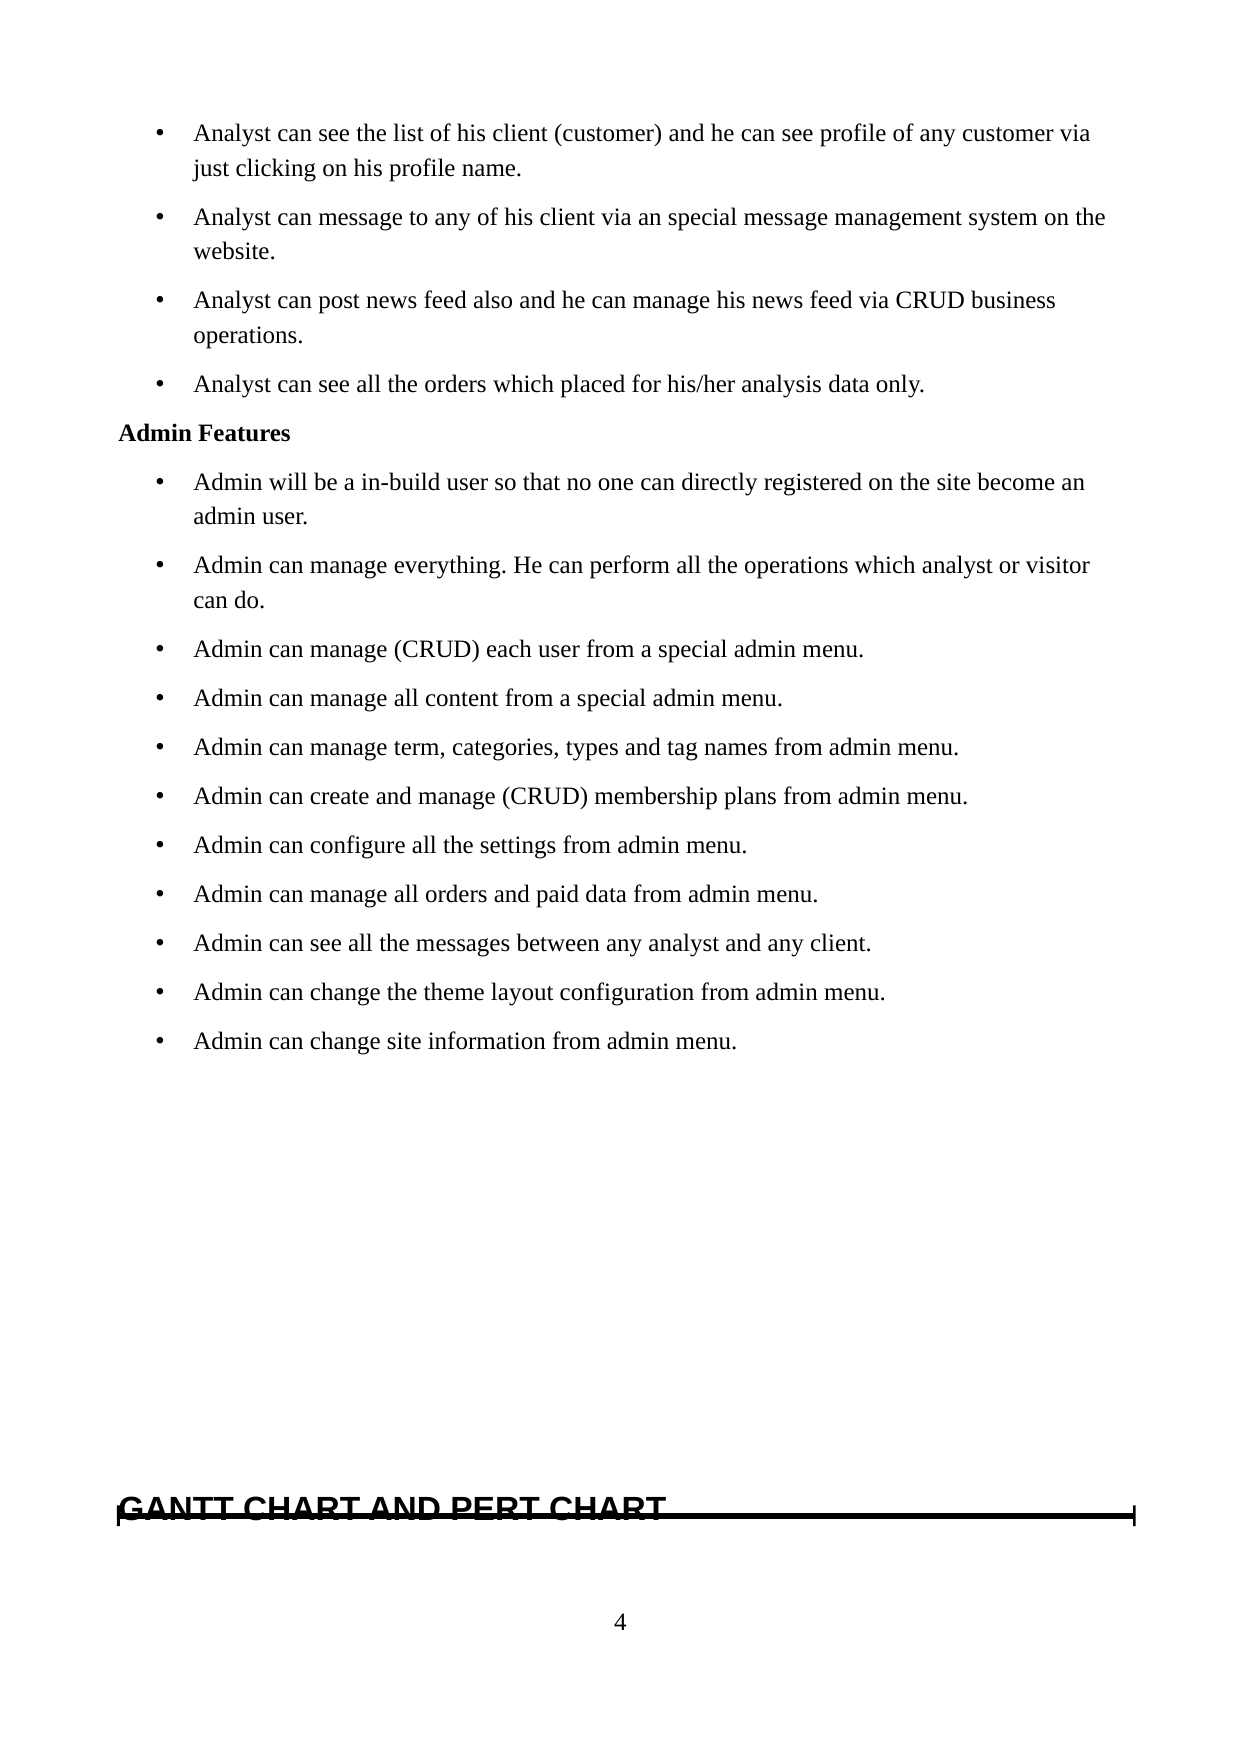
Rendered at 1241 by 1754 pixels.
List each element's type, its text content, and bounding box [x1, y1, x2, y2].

list Analyst can see all the orders which placed for his/her analysis data only. [156, 369, 1122, 397]
text Admin Features [118, 418, 1122, 447]
list Admin can manage term, categories, types and tag names from admin menu. [156, 732, 1122, 761]
list Admin can configure all the settings from admin menu. [156, 830, 1122, 859]
list Admin can change the theme layout configuration from admin menu. [156, 977, 1122, 1006]
subtitle [120, 1519, 1122, 1527]
list Admin will be a in-build user so that no one can directly registered on the site become an admin user. [156, 467, 1122, 530]
list Analyst can message to any of his client via an special message management system on the website. [156, 202, 1122, 265]
list Admin can manage everything. He can perform all the operations which analyst or visitor can do. [156, 550, 1122, 614]
list Admin can see all the messages between any analyst and any client. [156, 928, 1122, 957]
list Admin can create and manage (CRUD) membership plans from admin menu. [156, 781, 1122, 810]
list Admin can manage (CRUD) each user from a special admin menu. [156, 634, 1122, 663]
list Admin can change site information from admin menu. [156, 1026, 1122, 1055]
list Analyst can see the list of his client (customer) and he can see profile of any customer via just clicking on his profile name. [156, 118, 1122, 181]
list Admin can manage all orders and paid data from admin menu. [156, 879, 1122, 908]
list Analyst can post news feed also and he can manage his news feed via CRUD business operations. [156, 285, 1122, 348]
subtitle GANTT CHART AND PERT CHART [118, 1489, 1122, 1513]
list Admin can manage all content from a special admin menu. [156, 683, 1122, 712]
